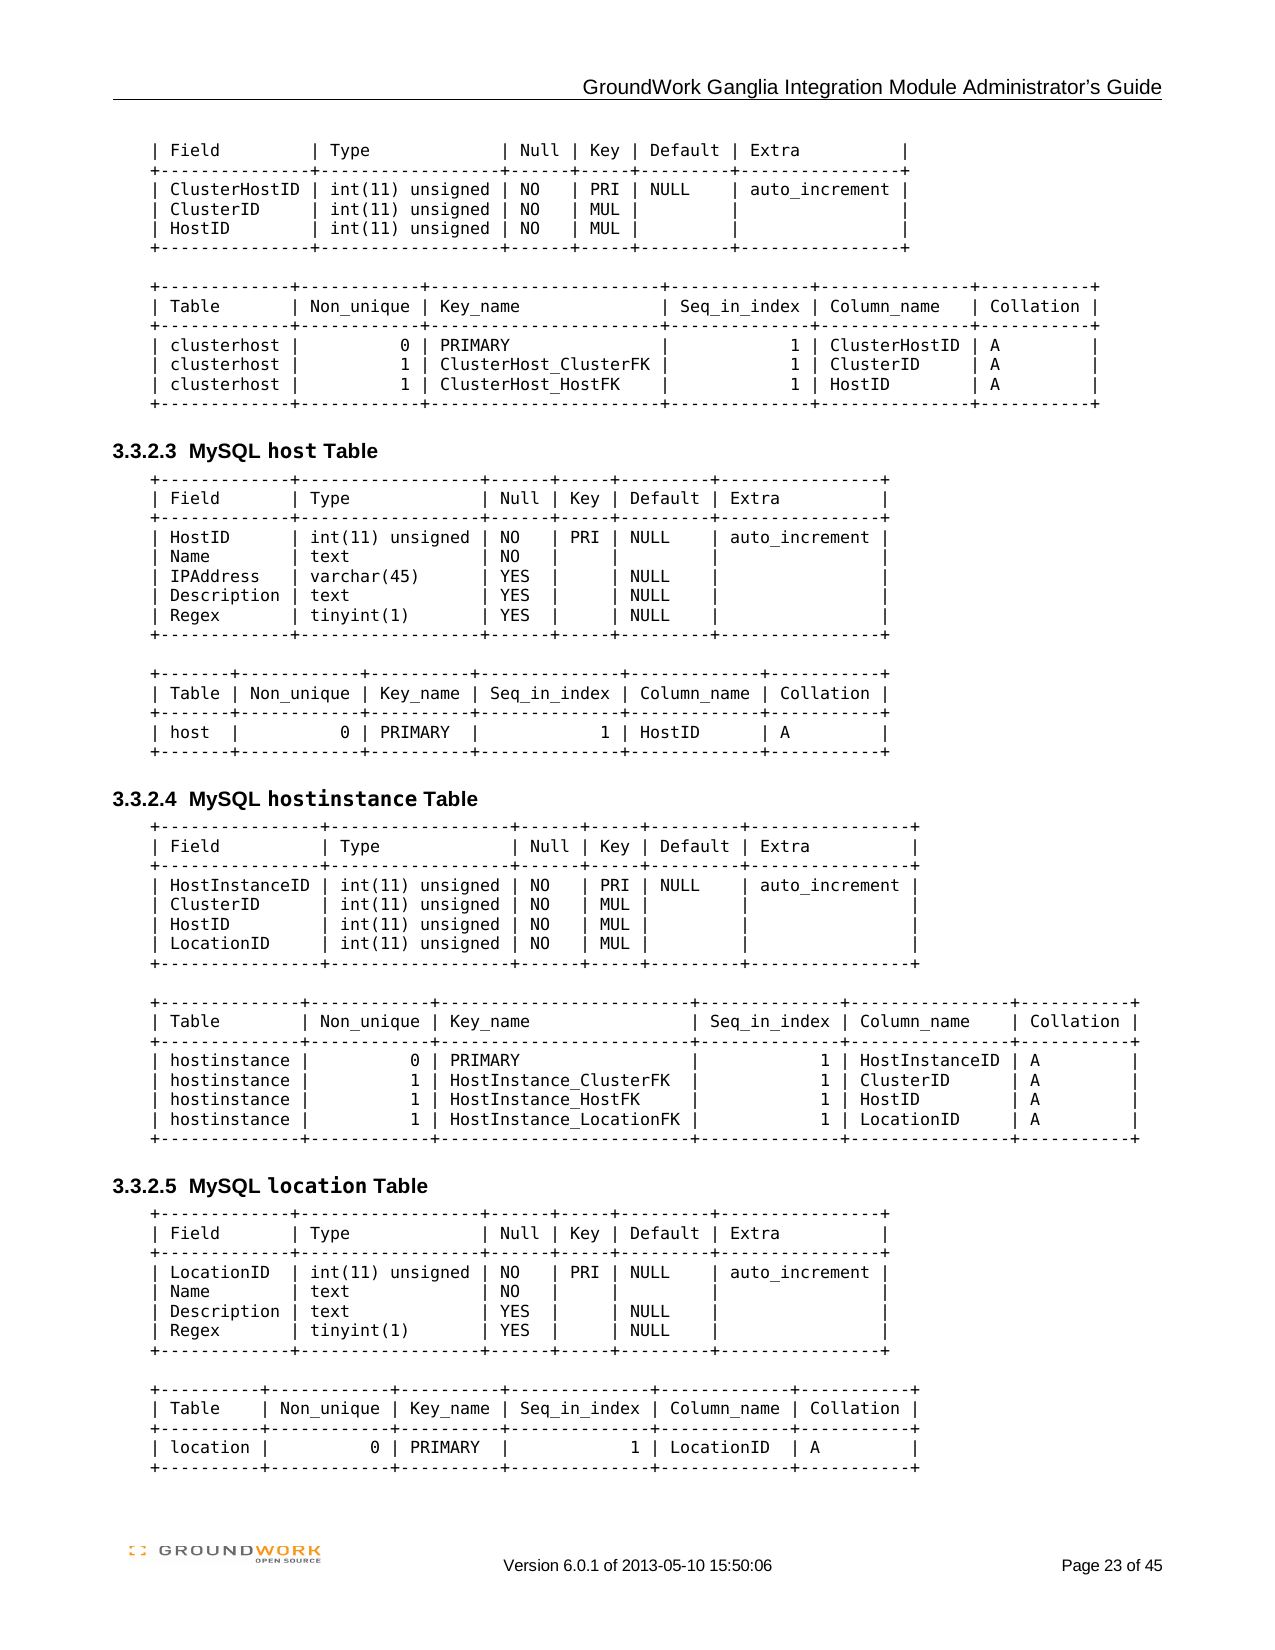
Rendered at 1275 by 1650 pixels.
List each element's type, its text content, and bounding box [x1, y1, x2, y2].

text +-------+------------+----------+--------------+-------------+-----------+ [150, 664, 1162, 684]
text +-------------+------------+-----------------------+--------------+---------------+-----------+ [150, 394, 1162, 414]
text +-------------+------------------+------+-----+---------+----------------+ [150, 1204, 1162, 1224]
text +-------------+------------------+------+-----+---------+----------------+ [150, 1243, 1162, 1263]
text | Field | Type | Null | Key | Default | Extra | [150, 489, 1162, 508]
text | Description | text | YES | | NULL | | [150, 586, 1162, 606]
text +----------------+------------------+------+-----+---------+----------------+ [150, 856, 1162, 876]
text +----------------+------------------+------+-----+---------+----------------+ [150, 954, 1162, 973]
text | Table | Non_unique | Key_name | Seq_in_index | Column_name | Collation | [150, 297, 1162, 316]
text | Table | Non_unique | Key_name | Seq_in_index | Column_name | Collation | [150, 1012, 1162, 1032]
text | hostinstance | 1 | HostInstance_ClusterFK | 1 | ClusterID | A | [150, 1071, 1162, 1090]
text | ClusterHostID | int(11) unsigned | NO | PRI | NULL | auto_increment | [150, 180, 1162, 199]
text | Field | Type | Null | Key | Default | Extra | [150, 141, 1162, 161]
text | clusterhost | 0 | PRIMARY | 1 | ClusterHostID | A | [150, 336, 1162, 355]
text | IPAddress | varchar(45) | YES | | NULL | | [150, 567, 1162, 586]
text +--------------+------------+-------------------------+--------------+----------------+-----------+ [150, 993, 1162, 1012]
text +-------------+------------+-----------------------+--------------+---------------+-----------+ [150, 277, 1162, 297]
text | ClusterID | int(11) unsigned | NO | MUL | | | [150, 199, 1162, 219]
text +-------------+------------------+------+-----+---------+----------------+ [150, 625, 1162, 645]
text | HostID | int(11) unsigned | NO | MUL | | | [150, 219, 1162, 238]
text | Description | text | YES | | NULL | | [150, 1302, 1162, 1321]
text | hostinstance | 0 | PRIMARY | 1 | HostInstanceID | A | [150, 1051, 1162, 1071]
text +---------------+------------------+------+-----+---------+----------------+ [150, 161, 1162, 180]
text +----------+------------+----------+--------------+-------------+-----------+ [150, 1379, 1162, 1399]
text | ClusterID | int(11) unsigned | NO | MUL | | | [150, 895, 1162, 915]
text +-------------+------------+-----------------------+--------------+---------------+-----------+ [150, 316, 1162, 336]
text | Regex | tinyint(1) | YES | | NULL | | [150, 606, 1162, 625]
text | clusterhost | 1 | ClusterHost_ClusterFK | 1 | ClusterID | A | [150, 355, 1162, 375]
text | hostinstance | 1 | HostInstance_LocationFK | 1 | LocationID | A | [150, 1109, 1162, 1129]
picture [129, 1546, 321, 1563]
text | LocationID | int(11) unsigned | NO | PRI | NULL | auto_increment | [150, 1263, 1162, 1282]
text | HostInstanceID | int(11) unsigned | NO | PRI | NULL | auto_increment | [150, 876, 1162, 895]
text | Table | Non_unique | Key_name | Seq_in_index | Column_name | Collation | [150, 1399, 1162, 1418]
text +----------+------------+----------+--------------+-------------+-----------+ [150, 1418, 1162, 1438]
text +---------------+------------------+------+-----+---------+----------------+ [150, 238, 1162, 258]
text +-------------+------------------+------+-----+---------+----------------+ [150, 1341, 1162, 1360]
text | HostID | int(11) unsigned | NO | MUL | | | [150, 915, 1162, 934]
text | Name | text | NO | | | | [150, 547, 1162, 567]
text | Field | Type | Null | Key | Default | Extra | [150, 837, 1162, 856]
text +--------------+------------+-------------------------+--------------+----------------+-----------+ [150, 1032, 1162, 1051]
text | hostinstance | 1 | HostInstance_HostFK | 1 | HostID | A | [150, 1090, 1162, 1109]
text +-------------+------------------+------+-----+---------+----------------+ [150, 508, 1162, 528]
text | LocationID | int(11) unsigned | NO | MUL | | | [150, 934, 1162, 954]
text | clusterhost | 1 | ClusterHost_HostFK | 1 | HostID | A | [150, 375, 1162, 394]
text | Table | Non_unique | Key_name | Seq_in_index | Column_name | Collation | [150, 684, 1162, 703]
text +--------------+------------+-------------------------+--------------+----------------+-----------+ [150, 1129, 1162, 1148]
text | Name | text | NO | | | | [150, 1282, 1162, 1302]
text +-------+------------+----------+--------------+-------------+-----------+ [150, 742, 1162, 762]
text +-------+------------+----------+--------------+-------------+-----------+ [150, 703, 1162, 723]
text | location | 0 | PRIMARY | 1 | LocationID | A | [150, 1438, 1162, 1457]
subtitle MySQL location Table [112, 1173, 1162, 1198]
text | Field | Type | Null | Key | Default | Extra | [150, 1224, 1162, 1243]
text +----------+------------+----------+--------------+-------------+-----------+ [150, 1457, 1162, 1477]
text | Regex | tinyint(1) | YES | | NULL | | [150, 1321, 1162, 1341]
text +----------------+------------------+------+-----+---------+----------------+ [150, 817, 1162, 837]
text | host | 0 | PRIMARY | 1 | HostID | A | [150, 723, 1162, 742]
text | HostID | int(11) unsigned | NO | PRI | NULL | auto_increment | [150, 528, 1162, 547]
text +-------------+------------------+------+-----+---------+----------------+ [150, 469, 1162, 489]
subtitle MySQL host Table [112, 439, 1162, 463]
subtitle MySQL hostinstance Table [112, 787, 1162, 811]
